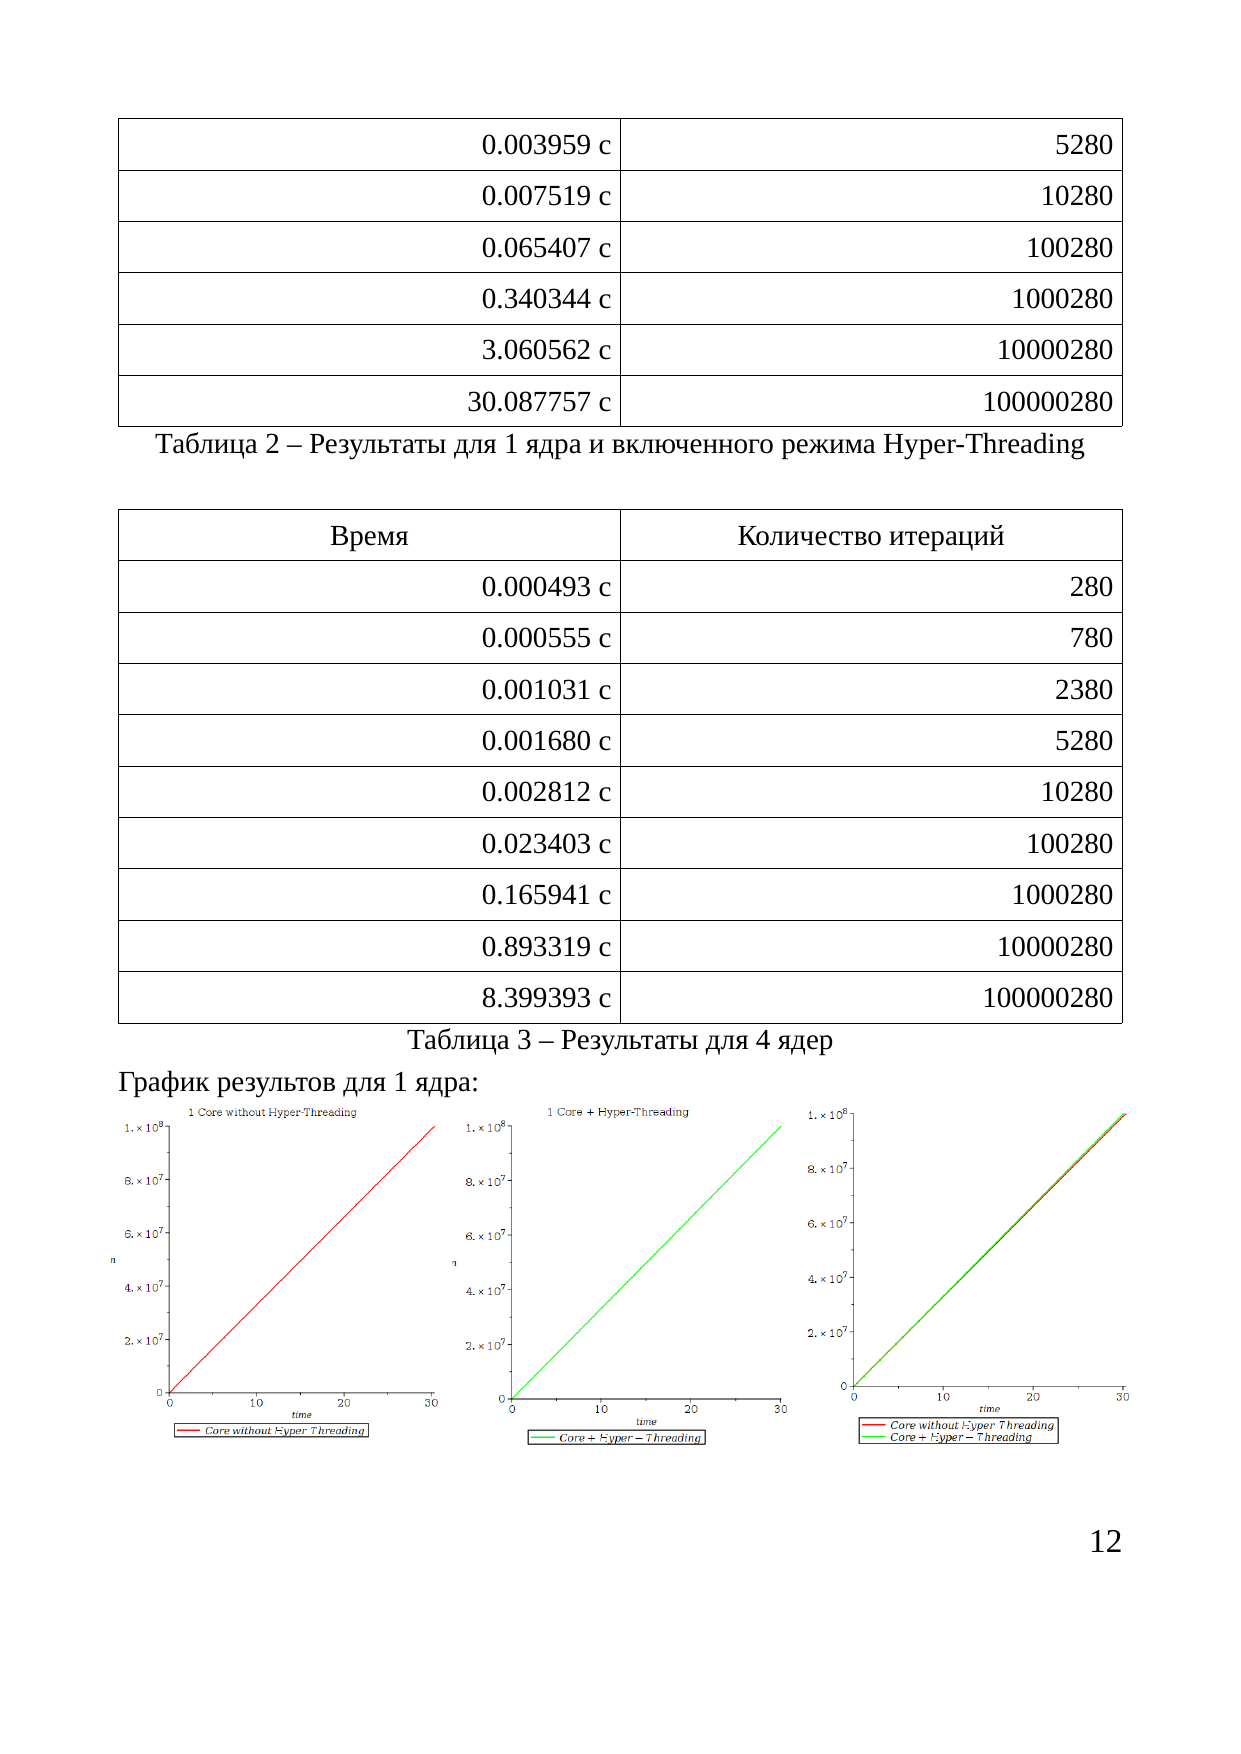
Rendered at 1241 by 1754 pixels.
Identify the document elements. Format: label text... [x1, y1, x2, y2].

table_cell 0.023403 c [119, 818, 620, 868]
table_cell 10000280 [621, 921, 1122, 971]
table_cell 0.002812 c [119, 767, 620, 817]
table_cell 0.000555 c [119, 613, 620, 663]
table_cell 0.165941 c [119, 869, 620, 920]
table_header Количество итераций [621, 510, 1122, 560]
text Таблица 3 – Результаты для 4 ядер [118, 1024, 1122, 1056]
table_cell 10000280 [621, 325, 1122, 375]
table_cell 0.001680 c [119, 715, 620, 766]
table_cell 10280 [621, 171, 1122, 221]
table_cell 100280 [621, 818, 1122, 868]
table_cell 0.001031 c [119, 664, 620, 714]
table_cell 5280 [621, 715, 1122, 766]
table_cell 0.340344 c [119, 273, 620, 323]
table_cell 1000280 [621, 273, 1122, 323]
table_header Время [119, 510, 620, 560]
table_cell 2380 [621, 664, 1122, 714]
table_cell 100000280 [621, 376, 1122, 426]
table_cell 280 [621, 561, 1122, 612]
table_cell 0.000493 c [119, 561, 620, 612]
table_cell 1000280 [621, 869, 1122, 920]
table_cell 0.893319 c [119, 921, 620, 971]
table_cell 0.003959 c [119, 119, 620, 169]
table_cell 0.065407 c [119, 222, 620, 272]
table_cell 100000280 [621, 972, 1122, 1022]
table_cell 0.007519 c [119, 171, 620, 221]
table_cell 10280 [621, 767, 1122, 817]
table_cell 5280 [621, 119, 1122, 169]
text Таблица 2 – Результаты для 1 ядра и включенного режима Hyper-Threading [118, 427, 1122, 460]
table_cell 780 [621, 613, 1122, 663]
table_cell 100280 [621, 222, 1122, 272]
text График результов для 1 ядра: [118, 1064, 1122, 1097]
picture [109, 1105, 1147, 1446]
table_cell 30.087757 c [119, 376, 620, 426]
table_cell 3.060562 c [119, 325, 620, 375]
table_cell 8.399393 c [119, 972, 620, 1022]
